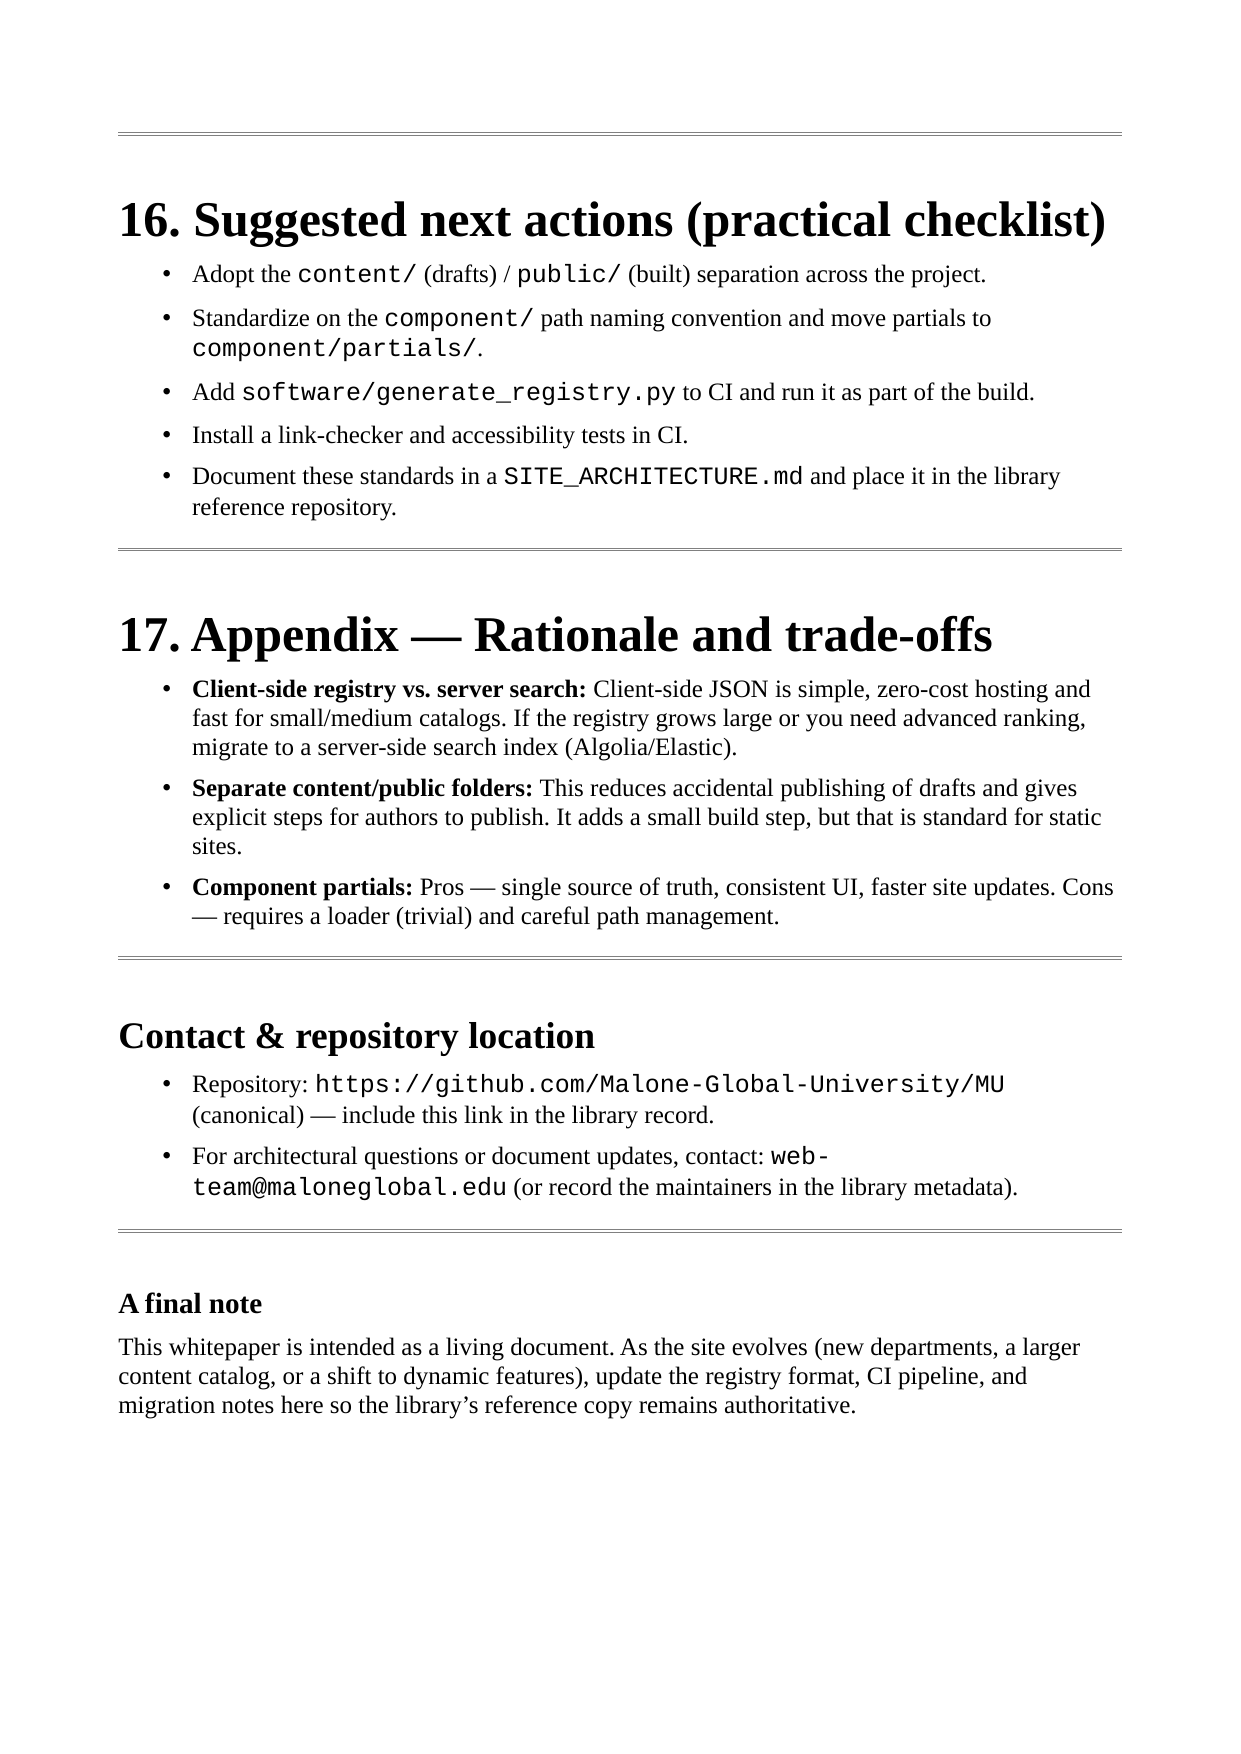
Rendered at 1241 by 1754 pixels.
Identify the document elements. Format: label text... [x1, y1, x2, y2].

list Add software/generate_registry.py to CI and run it as part of the build. [162, 377, 1122, 408]
subtitle A final note [118, 1286, 1122, 1320]
list Standardize on the component/ path naming convention and move partials to component/partials/. [162, 303, 1122, 364]
list Adopt the content/ (drafts) / public/ (built) separation across the project. [162, 259, 1122, 290]
list Separate content/public folders: This reduces accidental publishing of drafts and gives explicit steps for authors to publish. It adds a small build step, but that is standard for static sites. [162, 773, 1122, 859]
subtitle Contact & repository location [118, 1013, 1122, 1056]
subtitle 16. Suggested next actions (practical checklist) [118, 189, 1122, 247]
text This whitepaper is intended as a living document. As the site evolves (new departments, a larger content catalog, or a shift to dynamic features), update the registry format, CI pipeline, and migration notes here so the library’s reference copy remains authoritative. [118, 1332, 1122, 1418]
list Client-side registry vs. server search: Client-side JSON is simple, zero-cost hosting and fast for small/medium catalogs. If the registry grows large or you need advanced ranking, migrate to a server-side search index (Algolia/Elastic). [162, 674, 1122, 761]
list Repository: https://github.com/Malone-Global-University/MU (canonical) — include this link in the library record. [162, 1069, 1122, 1128]
subtitle 17. Appendix — Rationale and trade-offs [118, 604, 1122, 662]
list Install a link-checker and accessibility tests in CI. [162, 420, 1122, 449]
list Component partials: Pros — single source of truth, consistent UI, faster site updates. Cons — requires a loader (trivial) and careful path management. [162, 872, 1122, 929]
list Document these standards in a SITE_ARCHITECTURE.md and place it in the library reference repository. [162, 461, 1122, 521]
list For architectural questions or document updates, contact: web-team@maloneglobal.edu (or record the maintainers in the library metadata). [162, 1141, 1122, 1203]
